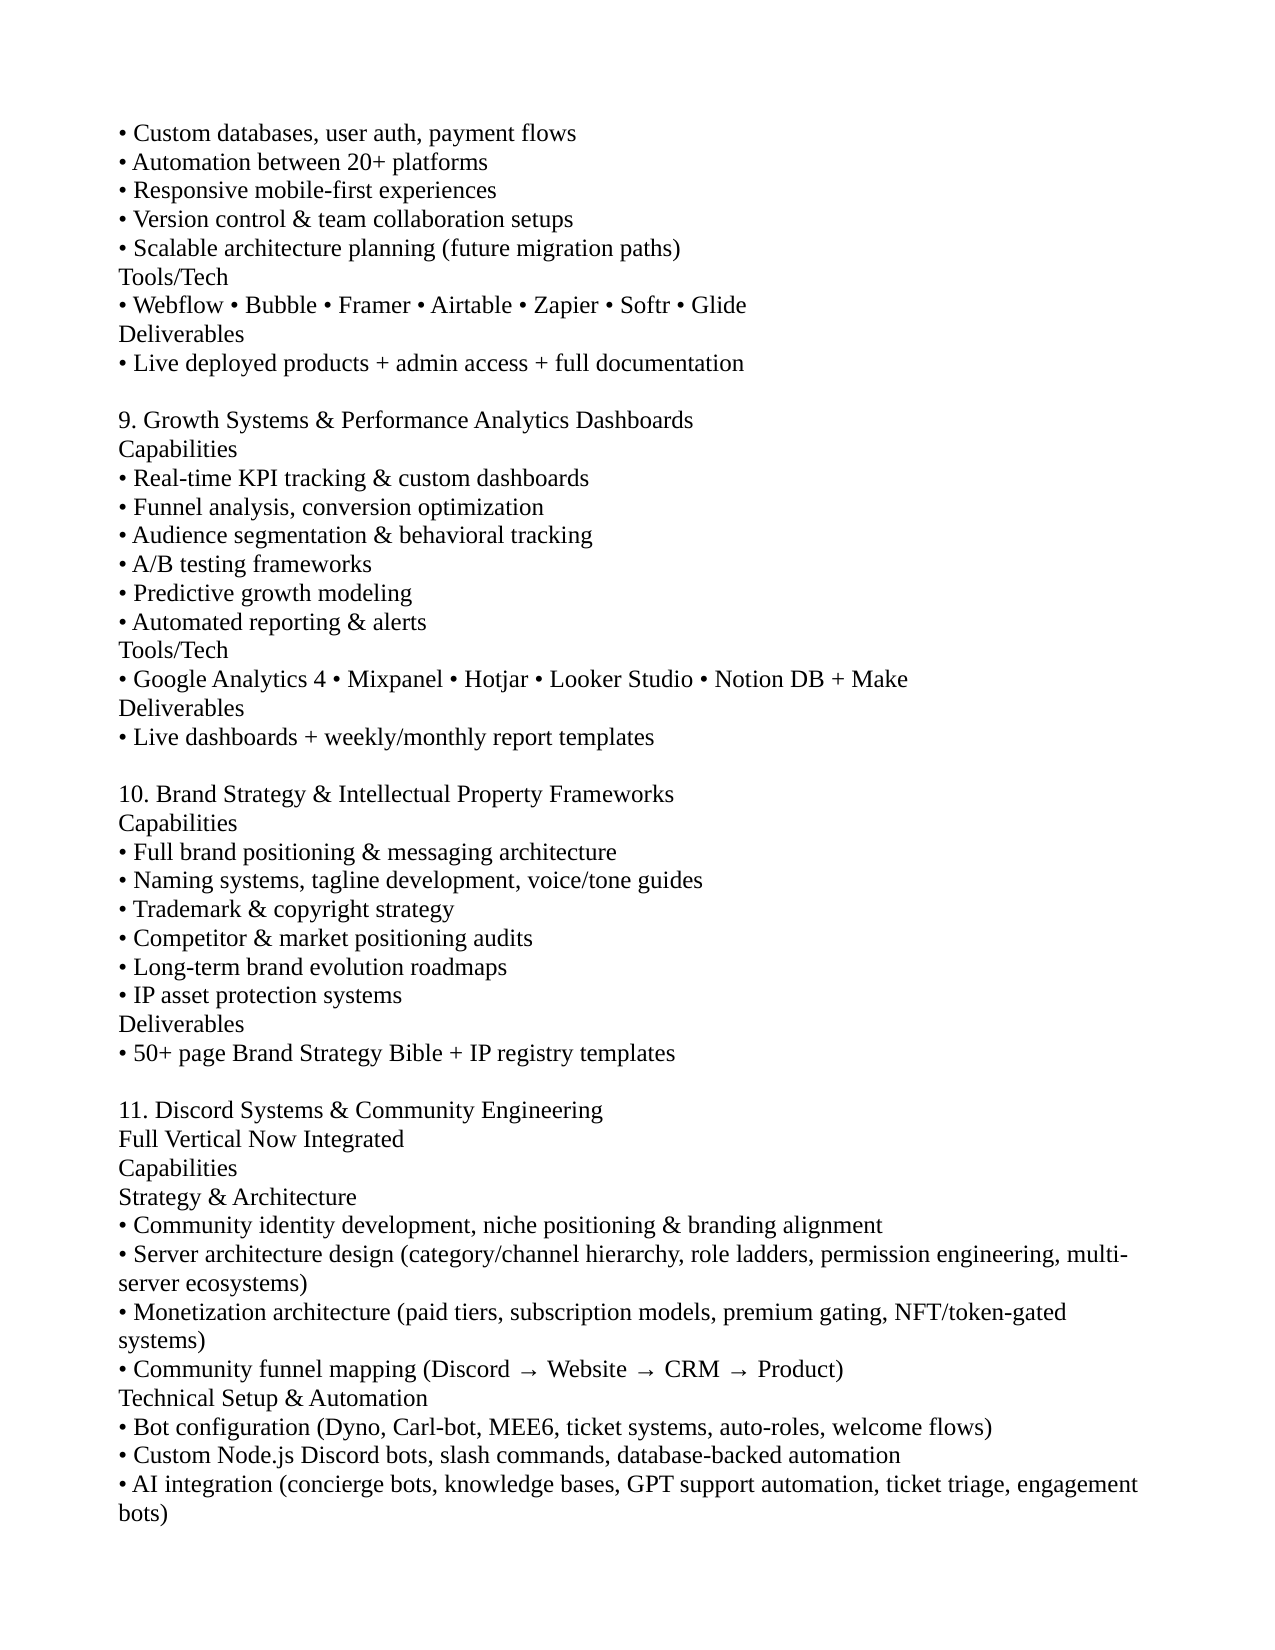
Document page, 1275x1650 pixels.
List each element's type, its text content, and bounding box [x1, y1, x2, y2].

text • Custom Node.js Discord bots, slash commands, database-backed automation [118, 1441, 1157, 1469]
text • Automation between 20+ platforms [118, 147, 1157, 176]
text • Trademark & copyright strategy [118, 894, 1157, 923]
text • Live dashboards + weekly/monthly report templates [118, 722, 1157, 751]
text Capabilities [118, 808, 1157, 837]
text 9. Growth Systems & Performance Analytics Dashboards [118, 406, 1157, 434]
text Deliverables [118, 1009, 1157, 1038]
text • Automated reporting & alerts [118, 607, 1157, 636]
text • Google Analytics 4 • Mixpanel • Hotjar • Looker Studio • Notion DB + Make [118, 664, 1157, 693]
text Tools/Tech [118, 636, 1157, 664]
text Strategy & Architecture [118, 1182, 1157, 1211]
text • Predictive growth modeling [118, 578, 1157, 607]
text • 50+ page Brand Strategy Bible + IP registry templates [118, 1038, 1157, 1067]
text • Competitor & market positioning audits [118, 923, 1157, 952]
text Deliverables [118, 693, 1157, 722]
text • Funnel analysis, conversion optimization [118, 492, 1157, 521]
text • Real-time KPI tracking & custom dashboards [118, 463, 1157, 492]
text • Full brand positioning & messaging architecture [118, 837, 1157, 866]
text Tools/Tech [118, 262, 1157, 291]
text Full Vertical Now Integrated [118, 1124, 1157, 1153]
text • Version control & team collaboration setups [118, 204, 1157, 233]
text Capabilities [118, 434, 1157, 463]
text • Live deployed products + admin access + full documentation [118, 348, 1157, 377]
text • Audience segmentation & behavioral tracking [118, 521, 1157, 549]
text • Bot configuration (Dyno, Carl-bot, MEE6, ticket systems, auto-roles, welcome flows) [118, 1412, 1157, 1441]
text • Community identity development, niche positioning & branding alignment [118, 1211, 1157, 1239]
text • IP asset protection systems [118, 981, 1157, 1009]
text • AI integration (concierge bots, knowledge bases, GPT support automation, ticket triage, engagement bots) [118, 1469, 1157, 1527]
text • Responsive mobile-first experiences [118, 176, 1157, 204]
text • Custom databases, user auth, payment flows [118, 118, 1157, 147]
text Deliverables [118, 319, 1157, 348]
text • Naming systems, tagline development, voice/tone guides [118, 866, 1157, 894]
text • Monetization architecture (paid tiers, subscription models, premium gating, NFT/token-gated systems) [118, 1297, 1157, 1354]
text • Scalable architecture planning (future migration paths) [118, 233, 1157, 262]
text • Server architecture design (category/channel hierarchy, role ladders, permission engineering, multi-server ecosystems) [118, 1239, 1157, 1297]
text • A/B testing frameworks [118, 549, 1157, 578]
text 11. Discord Systems & Community Engineering [118, 1096, 1157, 1124]
text Capabilities [118, 1153, 1157, 1182]
text 10. Brand Strategy & Intellectual Property Frameworks [118, 779, 1157, 808]
text • Long-term brand evolution roadmaps [118, 952, 1157, 981]
text • Webflow • Bubble • Framer • Airtable • Zapier • Softr • Glide [118, 291, 1157, 319]
text Technical Setup & Automation [118, 1383, 1157, 1412]
text • Community funnel mapping (Discord → Website → CRM → Product) [118, 1354, 1157, 1383]
